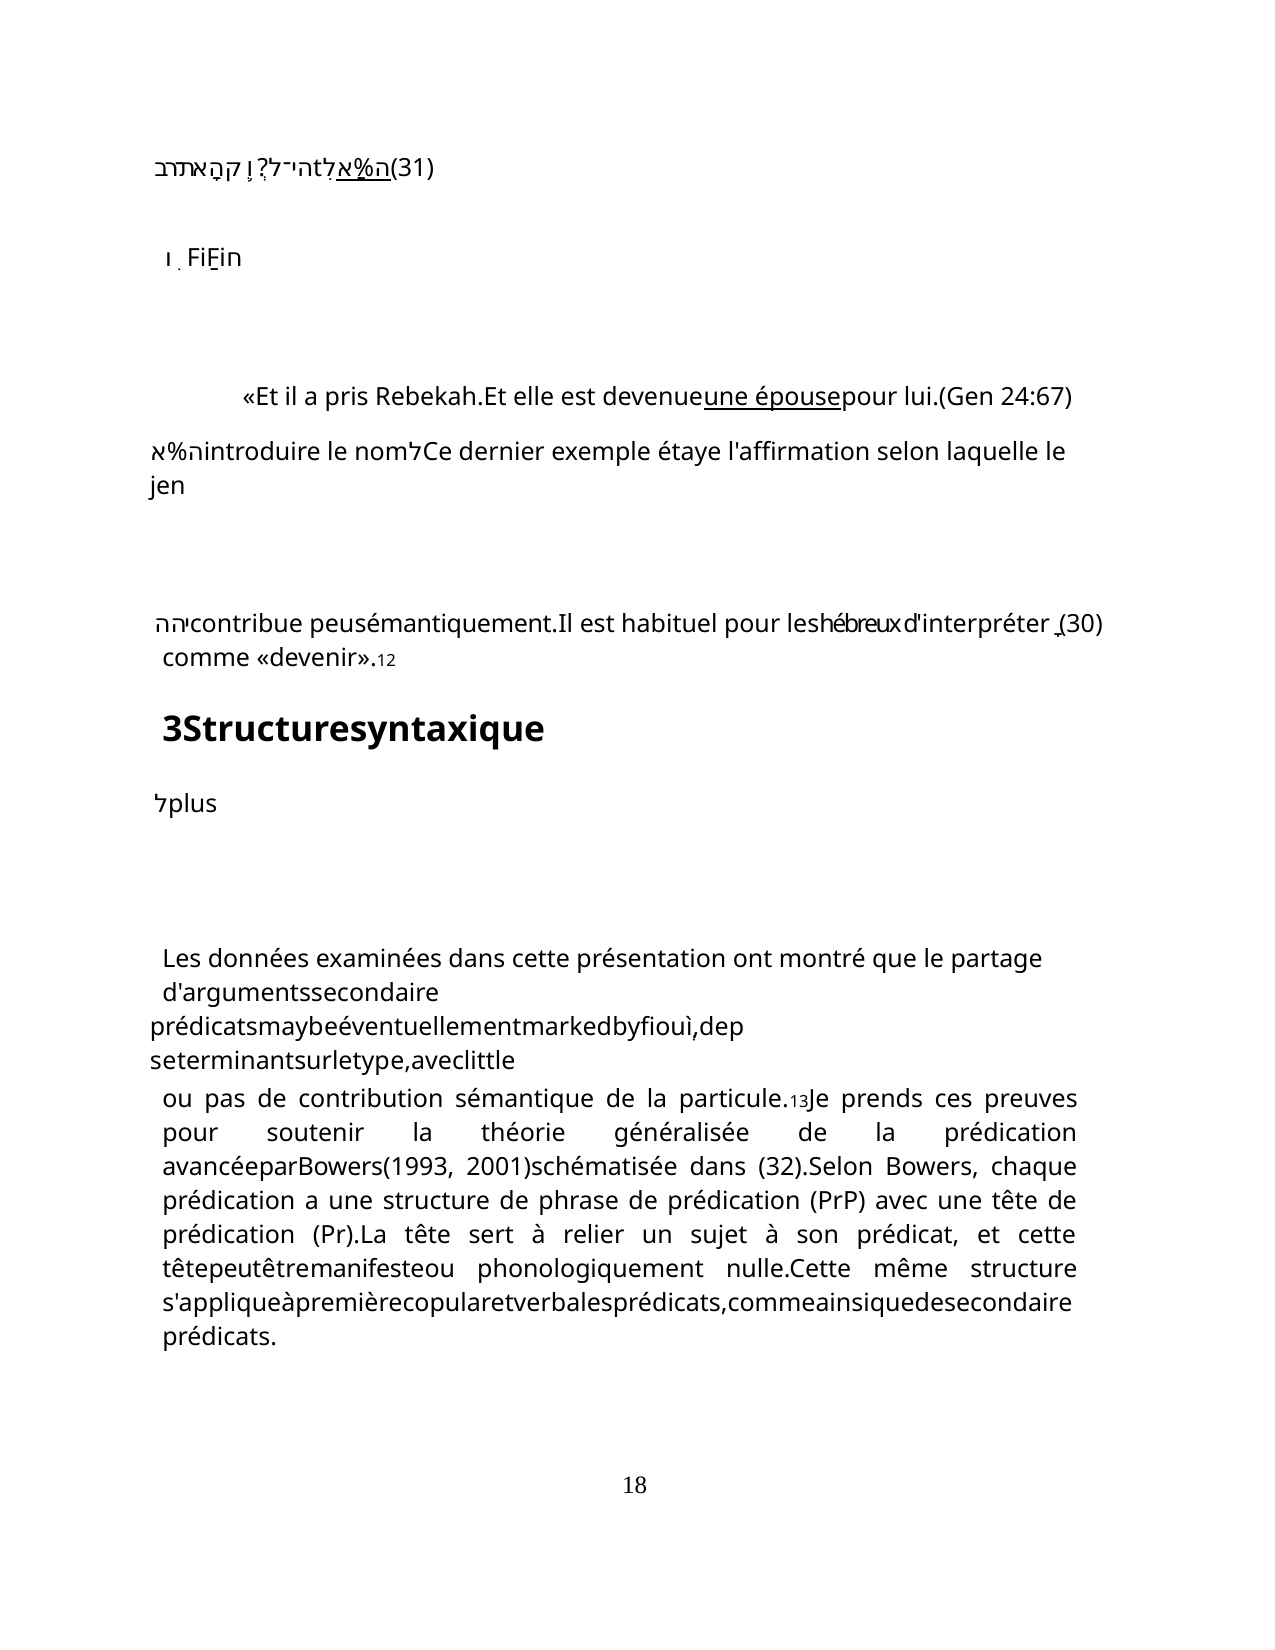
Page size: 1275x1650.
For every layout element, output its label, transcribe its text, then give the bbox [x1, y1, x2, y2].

text plusל [150, 752, 1113, 820]
text Ce dernier exemple étaye l'affirmation selon laquelle leלintroduire le nomה%אjen [150, 433, 1076, 501]
text prédicatsmaybeéventuellementmarkedbyfiouְì,dep seterminantsurletype,aveclittle [150, 1009, 1113, 1077]
text ו ִFiַ ֧Fiח [165, 206, 1125, 274]
text (30) contribue peusémantiquement.Il est habituel pour leshébreux d'interpréterָיהה [150, 606, 1113, 640]
text comme «devenir».12 [162, 640, 1125, 674]
text ou pas de contribution sémantique de la particule.13Je prends ces preuves pour soutenir la théorie généralisée de la prédication avancéeparBowers(1993, 2001)schématisée dans (32).Selon Bowers, chaque prédication a une structure de phrase de prédication (PrP) avec une tête de prédication (Pr).La tête sert à relier un sujet à son prédicat, et cette têtepeutêtremanifesteou phonologiquement nulle.Cette même structure s'appliqueàpremièrecopularetverbalesprédicats,commeainsiquedesecondaireprédicats. [162, 1081, 1078, 1353]
text 3Structuresyntaxique [162, 703, 1125, 752]
text (31)ה%ִָ֖אלtִהי־ל?ְו֛קהָאת־רב [150, 150, 1101, 184]
text «Et il a pris Rebekah.Et elle est devenueune épousepour lui.(Gen 24:67) [242, 378, 1125, 413]
text Les données examinées dans cette présentation ont montré que le partage d'argumentssecondaire [162, 941, 1125, 1009]
